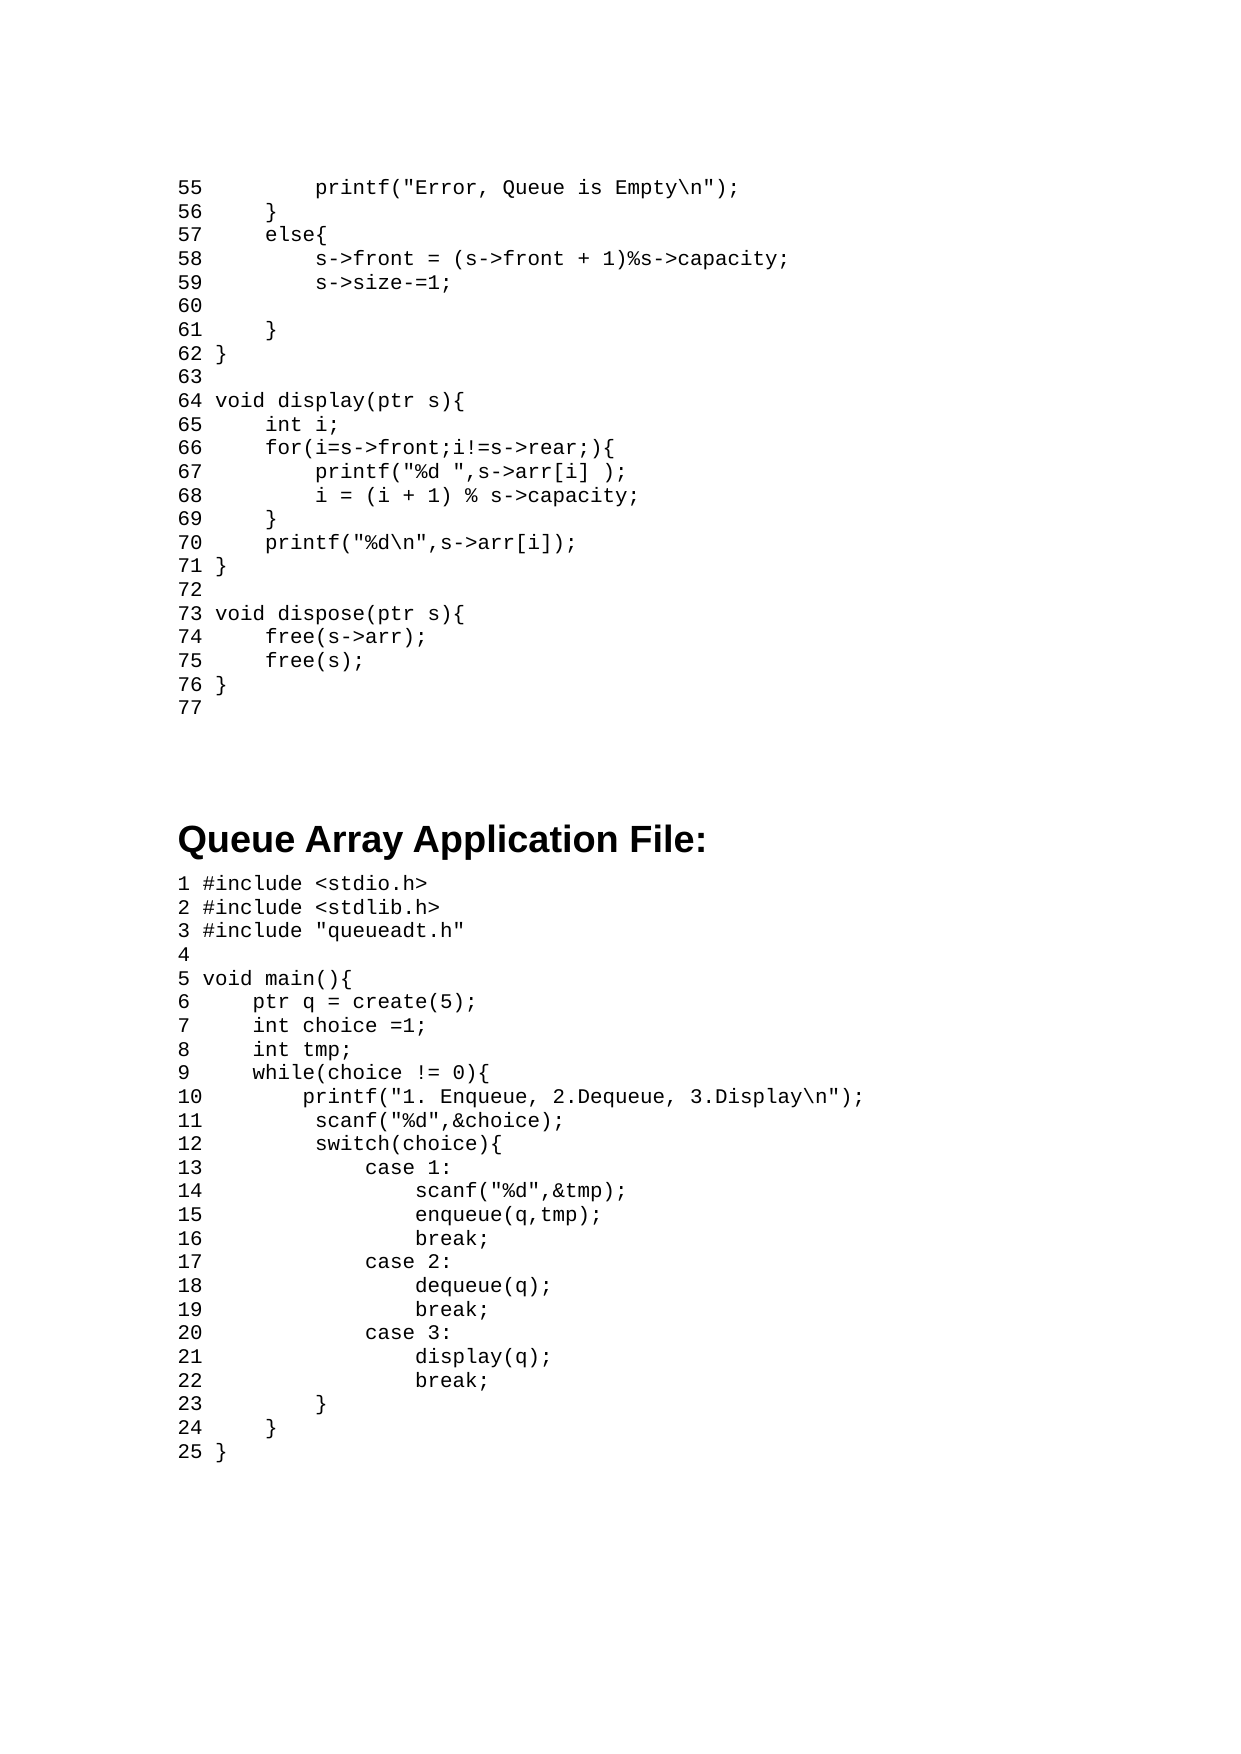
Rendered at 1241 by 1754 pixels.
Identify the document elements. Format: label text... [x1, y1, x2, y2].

text 62 } [177, 343, 1122, 366]
text 58 s->front = (s->front + 1)%s->capacity; [177, 248, 1122, 272]
text 18 dequeue(q); [177, 1275, 1122, 1299]
text 67 printf("%d ",s->arr[i] ); [177, 461, 1122, 484]
text 15 enqueue(q,tmp); [177, 1204, 1122, 1228]
text 20 case 3: [177, 1322, 1122, 1346]
text 19 break; [177, 1299, 1122, 1322]
text 6 ptr q = create(5); [177, 991, 1122, 1015]
text 55 printf("Error, Queue is Empty\n"); [177, 177, 1122, 201]
text 11 scanf("%d",&choice); [177, 1109, 1122, 1133]
text 9 while(choice != 0){ [177, 1062, 1122, 1086]
text 69 } [177, 508, 1122, 532]
subtitle 1 #include <stdio.h> [177, 873, 1122, 897]
text 64 void display(ptr s){ [177, 390, 1122, 414]
subtitle Queue Array Application File: [177, 817, 1122, 861]
text 59 s->size-=1; [177, 272, 1122, 295]
text 71 } [177, 556, 1122, 579]
text 21 display(q); [177, 1346, 1122, 1370]
text 74 free(s->arr); [177, 626, 1122, 650]
text 2 #include <stdlib.h> [177, 897, 1122, 920]
text 10 printf("1. Enqueue, 2.Dequeue, 3.Display\n"); [177, 1086, 1122, 1109]
text 24 } [177, 1417, 1122, 1441]
text 73 void dispose(ptr s){ [177, 603, 1122, 626]
text 14 scanf("%d",&tmp); [177, 1181, 1122, 1204]
text 77 [177, 697, 1122, 721]
text 23 } [177, 1393, 1122, 1417]
text 66 for(i=s->front;i!=s->rear;){ [177, 437, 1122, 461]
text 12 switch(choice){ [177, 1133, 1122, 1157]
text 17 case 2: [177, 1251, 1122, 1275]
text 61 } [177, 319, 1122, 343]
text 75 free(s); [177, 650, 1122, 674]
text 63 [177, 366, 1122, 390]
text 7 int choice =1; [177, 1015, 1122, 1039]
text 22 break; [177, 1370, 1122, 1393]
text 25 } [177, 1441, 1122, 1464]
text 8 int tmp; [177, 1039, 1122, 1062]
text 16 break; [177, 1228, 1122, 1251]
text 57 else{ [177, 224, 1122, 248]
text 13 case 1: [177, 1157, 1122, 1181]
text 3 #include "queueadt.h" [177, 920, 1122, 944]
text 5 void main(){ [177, 968, 1122, 991]
text 4 [177, 944, 1122, 968]
text 72 [177, 579, 1122, 603]
text 70 printf("%d\n",s->arr[i]); [177, 532, 1122, 556]
text 56 } [177, 201, 1122, 224]
text 65 int i; [177, 414, 1122, 437]
text 68 i = (i + 1) % s->capacity; [177, 484, 1122, 508]
text 60 [177, 295, 1122, 319]
text 76 } [177, 674, 1122, 697]
